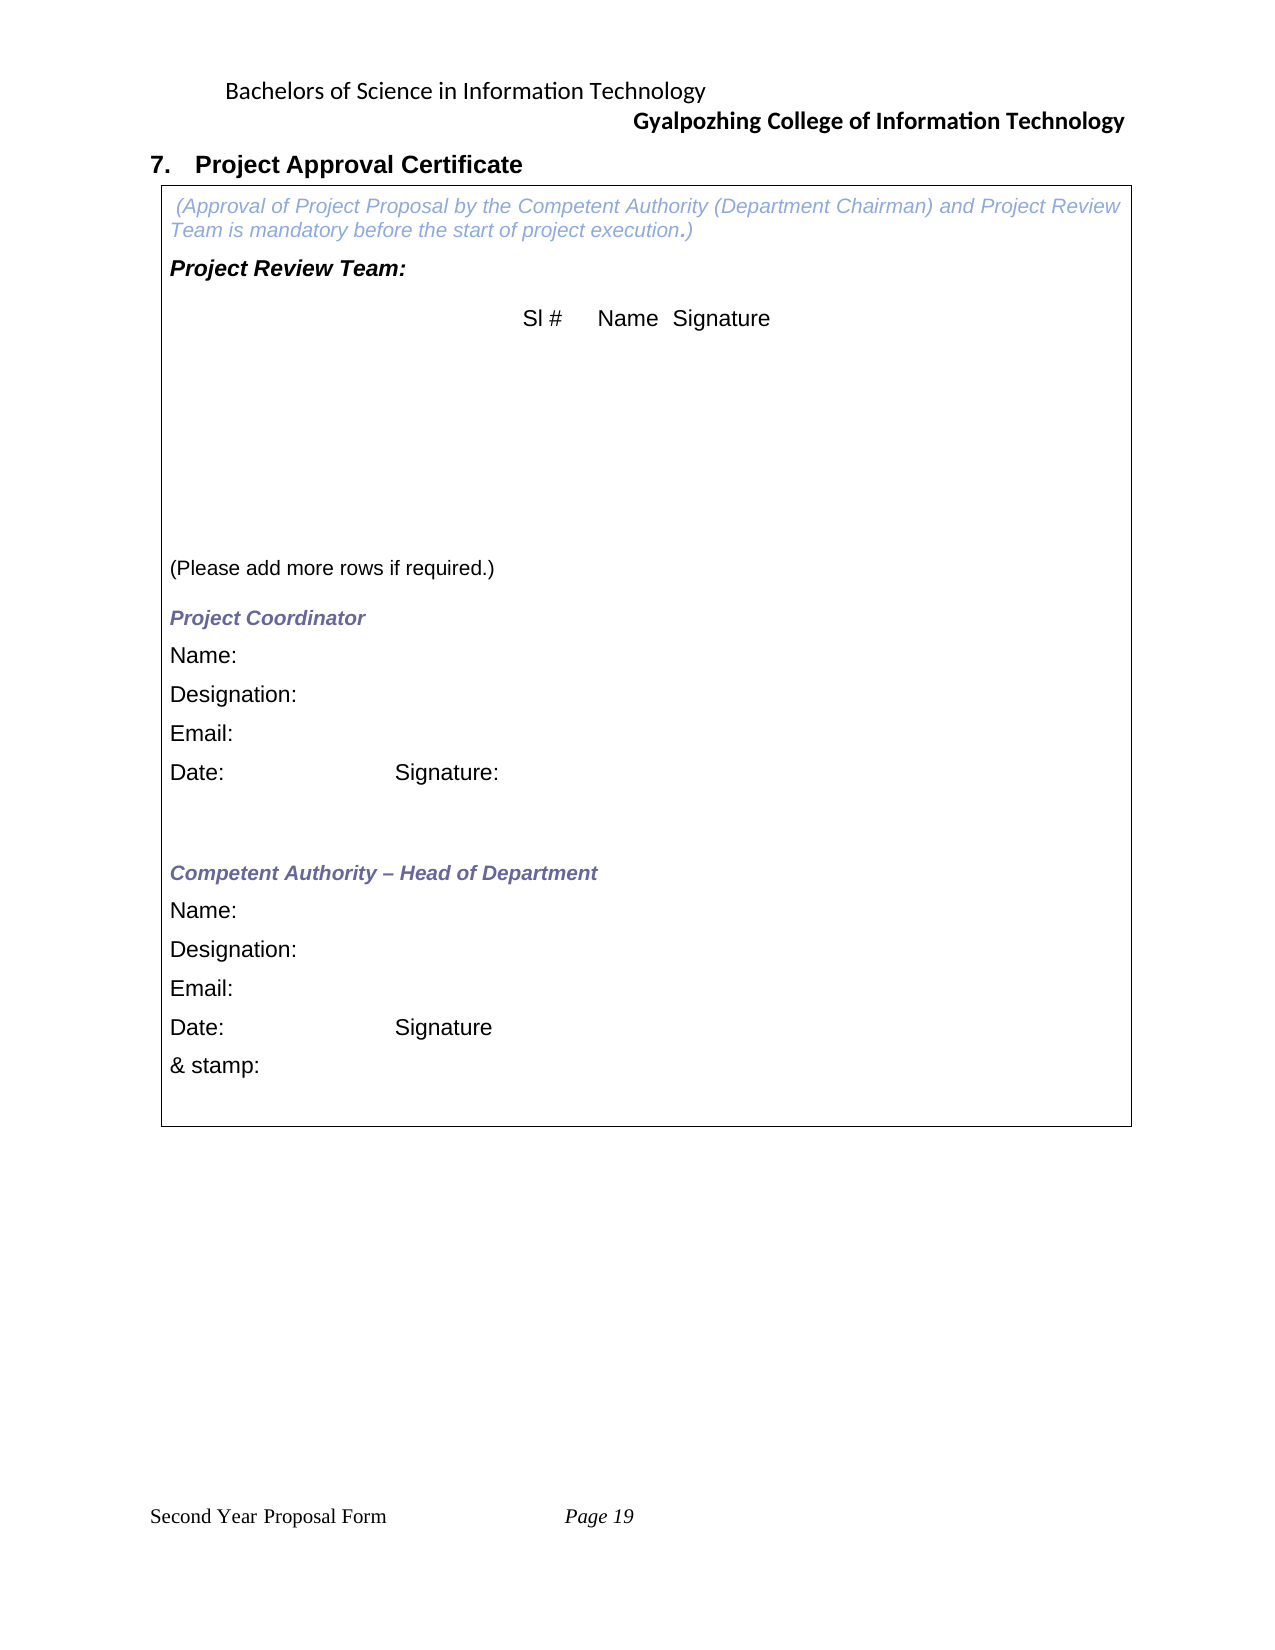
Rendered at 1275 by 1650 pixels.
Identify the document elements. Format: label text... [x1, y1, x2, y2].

subtitle 7. Project Approval Certificate [150, 150, 1125, 179]
table_header (Approval of Project Proposal by the Competent Authority (Department Chairman) and Project Review Team is mandatory before the start of project execution.) Project Review Team: Sl # Name Signature (Please add more rows if required.) Project Coordinator Name: Designation: Email: Date: Signature: Competent Authority – Head of Department Name: Designation: Email: Date: Signature & stamp: [162, 186, 1131, 1126]
